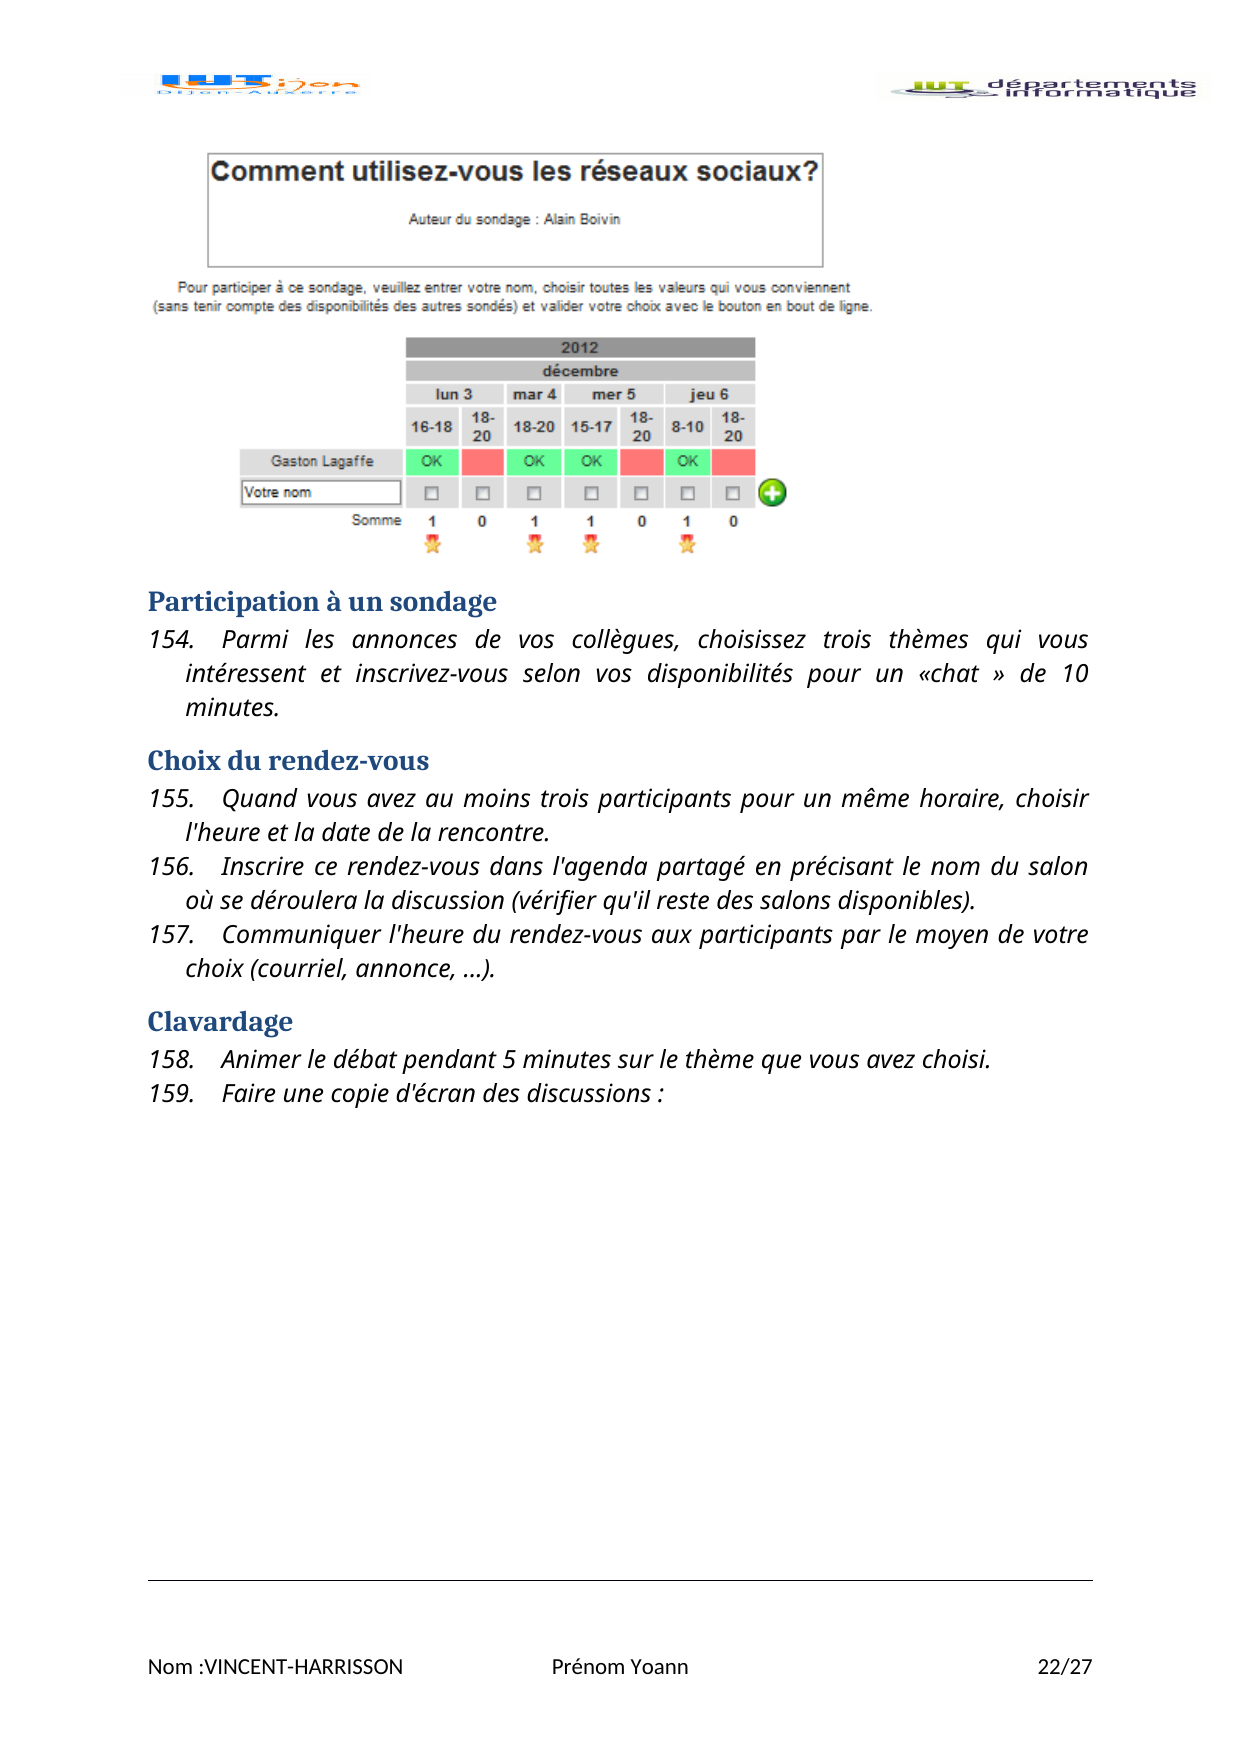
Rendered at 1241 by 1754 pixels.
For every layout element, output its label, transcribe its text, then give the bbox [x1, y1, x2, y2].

subtitle Participation à un sondage [148, 586, 1093, 619]
subtitle Faire une copie d'écran des discussions : [148, 1075, 1093, 1109]
subtitle Parmi les annonces de vos collègues, choisissez trois thèmes qui vous intéressent et inscrivez-vous selon vos disponibilités pour un «chat » de 10 minutes. [148, 621, 1093, 724]
subtitle Animer le débat pendant 5 minutes sur le thème que vous avez choisi. [148, 1041, 1093, 1075]
subtitle Choix du rendez-vous [148, 744, 1093, 778]
subtitle Communiquer l'heure du rendez-vous aux participants par le moyen de votre choix (courriel, annonce, ...). [148, 917, 1093, 985]
subtitle Quand vous avez au moins trois participants pour un même horaire, choisir l'heure et la date de la rencontre. [148, 780, 1093, 848]
subtitle Inscrire ce rendez-vous dans l'agenda partagé en précisant le nom du salon où se déroulera la discussion (vérifier qu'il reste des salons disponibles). [148, 848, 1093, 917]
picture [118, 73, 374, 102]
subtitle Clavardage [148, 1006, 1093, 1039]
picture [875, 73, 1213, 102]
